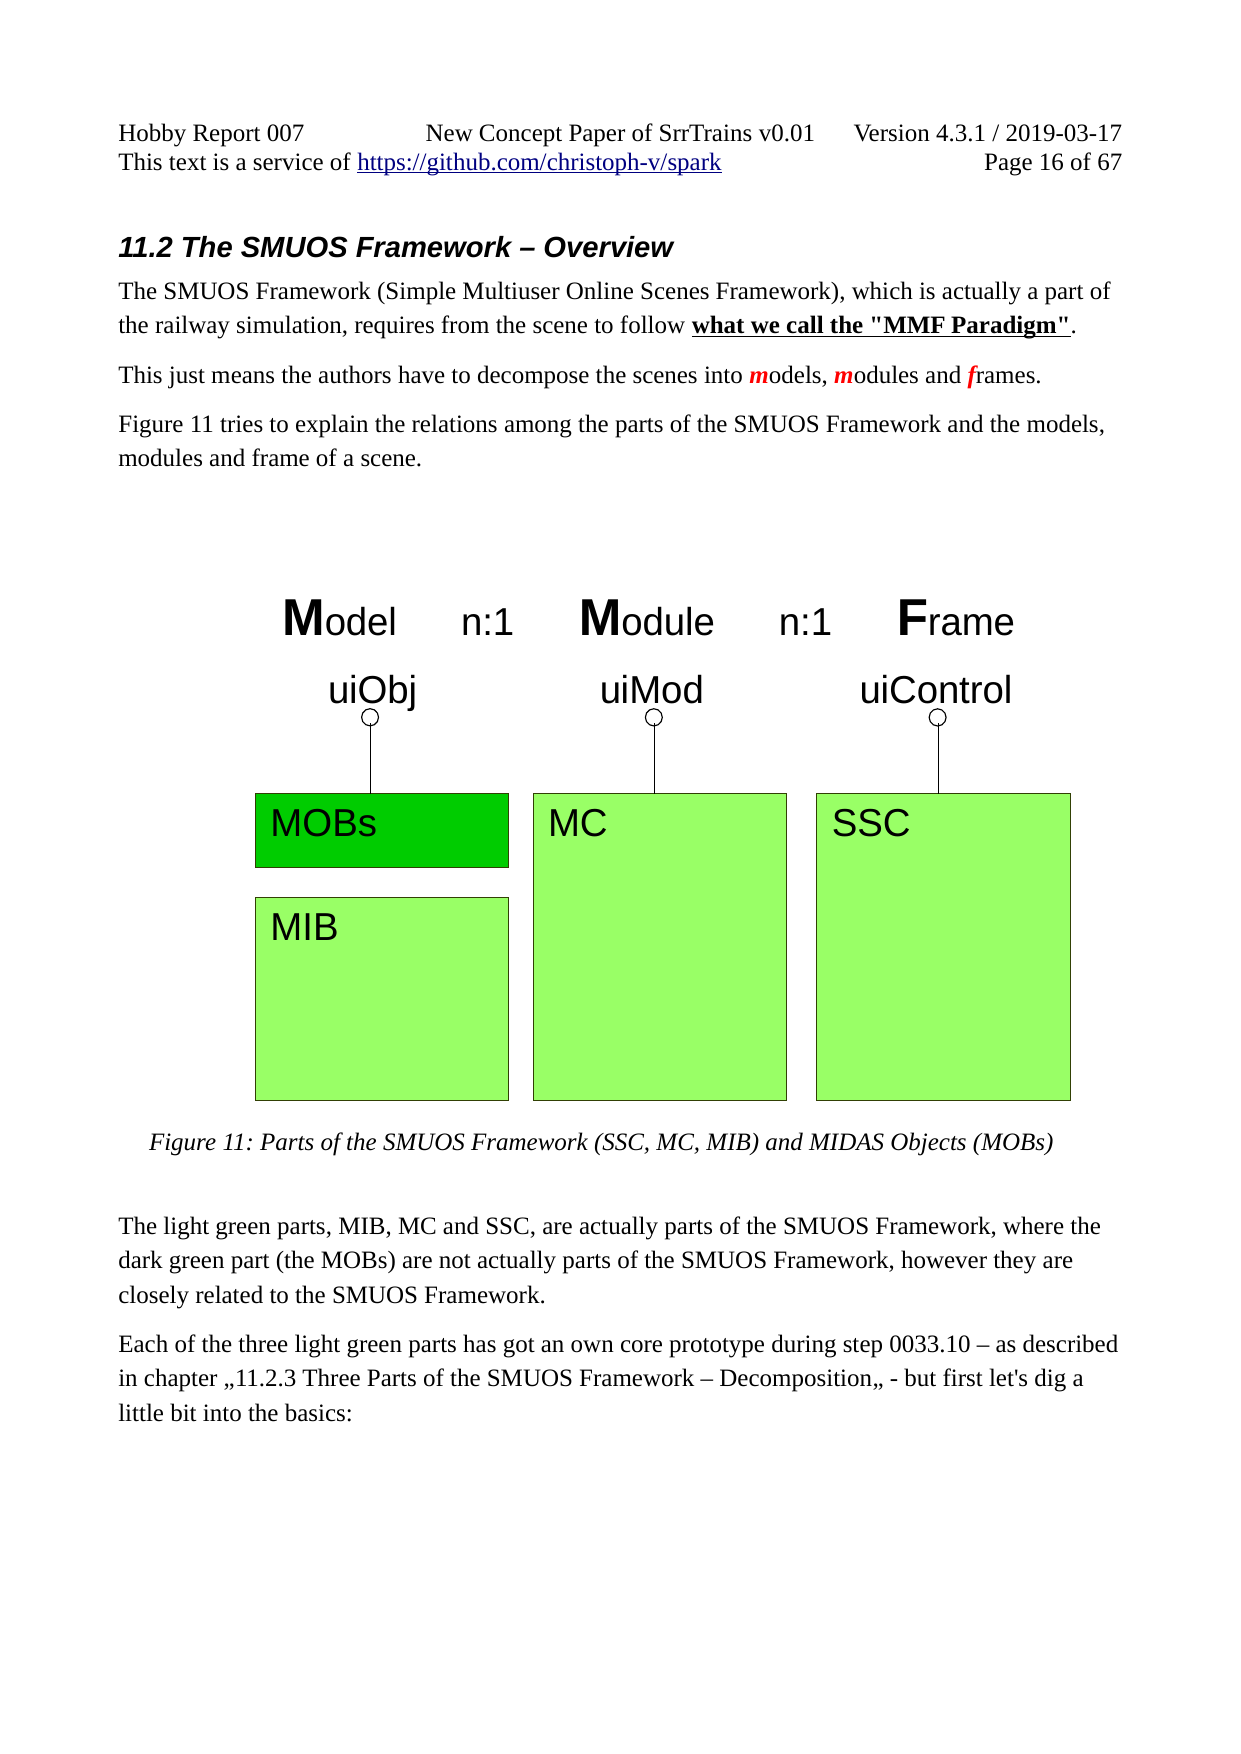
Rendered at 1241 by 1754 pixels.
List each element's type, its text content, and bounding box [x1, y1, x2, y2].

text This just means the authors have to decompose the scenes into models, modules and frames. [118, 360, 1122, 388]
text Each of the three light green parts has got an own core prototype during step 0033.10 – as described in chapter „11.2.3 Three Parts of the SMUOS Framework – Decomposition„ - but first let's dig a little bit into the basics: [118, 1329, 1122, 1427]
text The SMUOS Framework (Simple Multiuser Online Scenes Framework), which is actually a part of the railway simulation, requires from the scene to follow what we call the "MMF Paradigm". [118, 276, 1122, 339]
text The light green parts, MIB, MC and SSC, are actually parts of the SMUOS Framework, where the dark green part (the MOBs) are not actually parts of the SMUOS Framework, however they are closely related to the SMUOS Framework. [118, 1211, 1122, 1309]
text Figure 11: Parts of the SMUOS Framework (SSC, MC, MIB) and MIDAS Objects (MOBs) [149, 554, 1099, 1156]
subtitle 11.2 The SMUOS Framework – Overview [118, 230, 1122, 264]
text Figure 11 tries to explain the relations among the parts of the SMUOS Framework and the models, modules and frame of a scene. [118, 409, 1122, 472]
